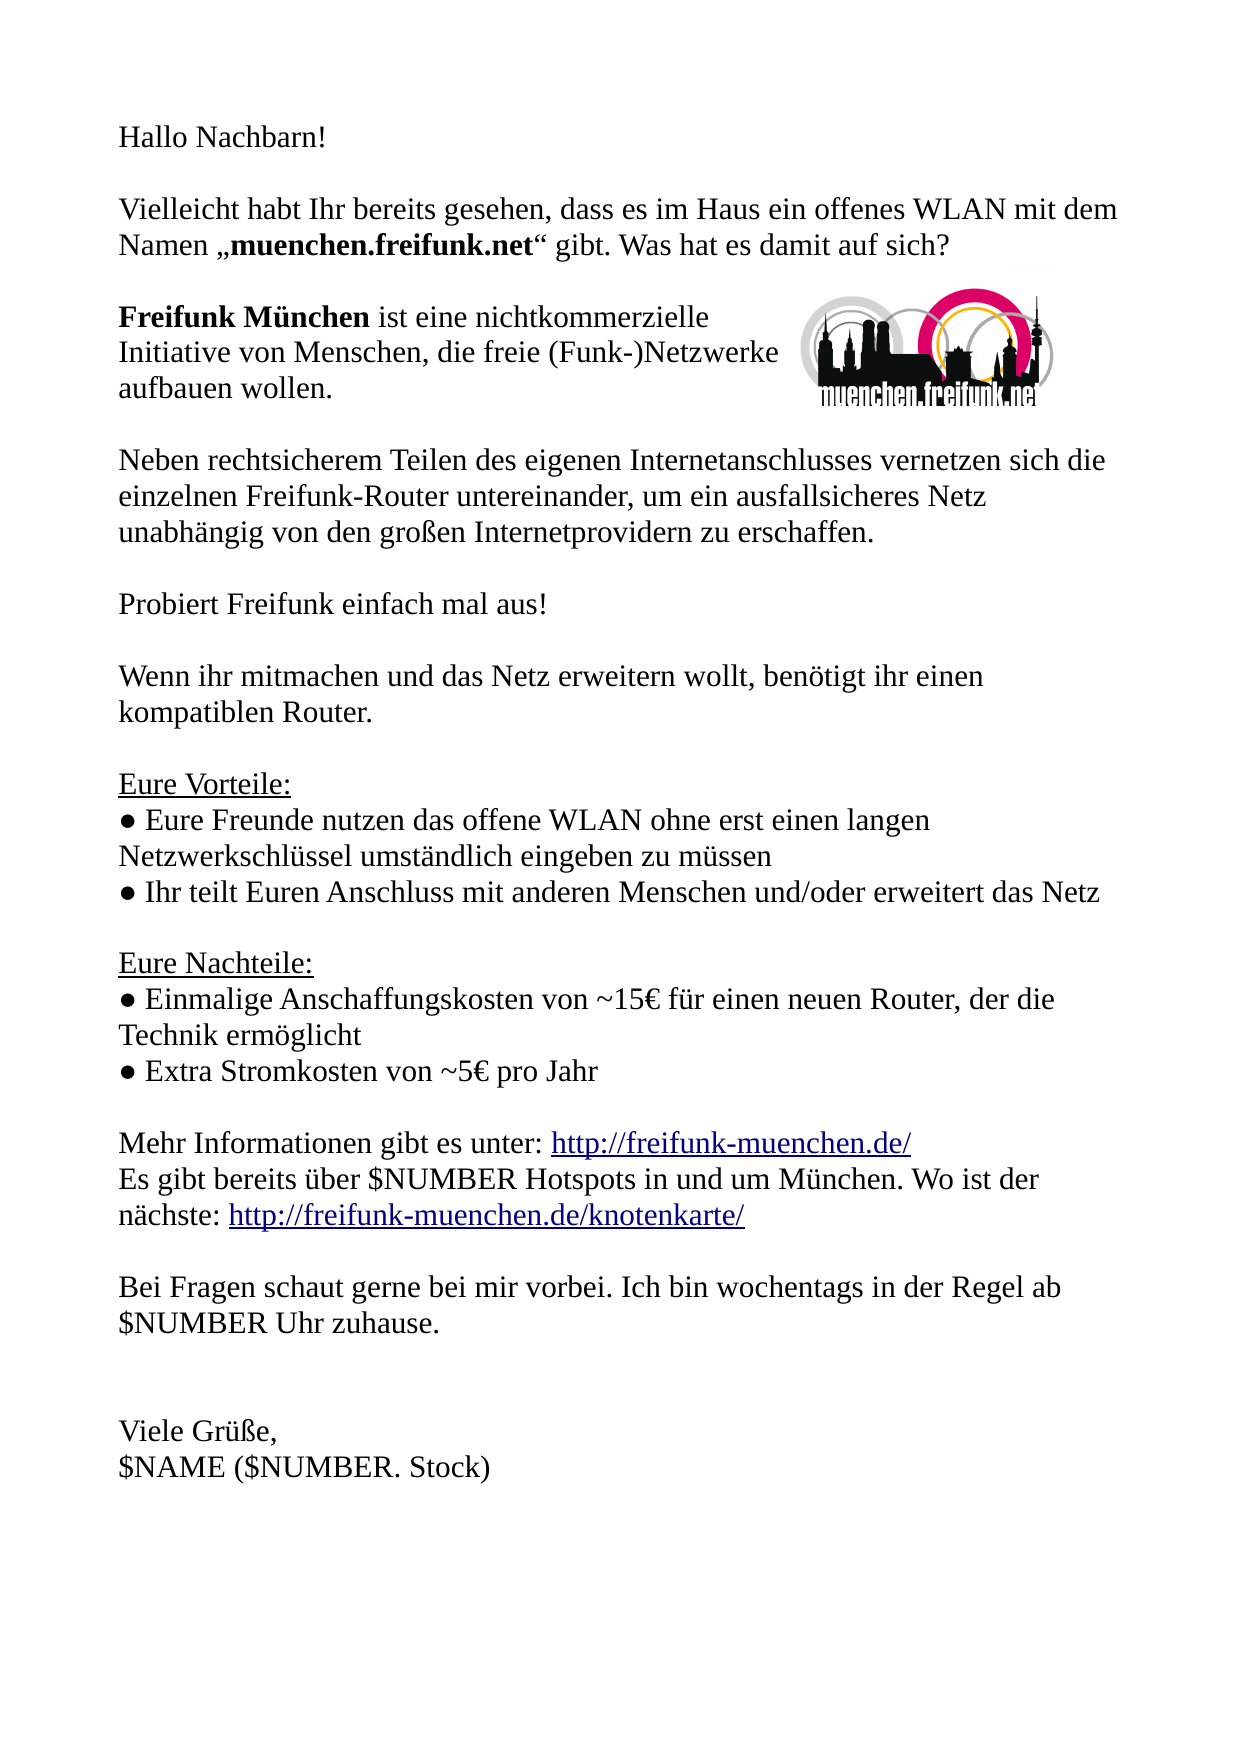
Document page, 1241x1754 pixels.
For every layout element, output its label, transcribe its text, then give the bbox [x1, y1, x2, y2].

text Hallo Nachbarn! [118, 118, 1122, 154]
text ● Eure Freunde nutzen das offene WLAN ohne erst einen langen Netzwerkschlüssel umständlich eingeben zu müssen [118, 801, 1122, 873]
text ● Extra Stromkosten von ~5€ pro Jahr [118, 1052, 1122, 1088]
text Eure Vorteile: [118, 765, 1122, 801]
text Freifunk München ist eine nichtkommerzielle Initiative von Menschen, die freie (Funk-)Netzwerke aufbauen wollen. [118, 298, 798, 406]
picture [798, 270, 1057, 424]
text ● Ihr teilt Euren Anschluss mit anderen Menschen und/oder erweitert das Netz [118, 873, 1122, 909]
text $NAME ($NUMBER. Stock) [118, 1448, 1122, 1484]
text Eure Nachteile: [118, 945, 1122, 981]
text Wenn ihr mitmachen und das Netz erweitern wollt, benötigt ihr einen kompatiblen Router. [118, 657, 1122, 729]
text Es gibt bereits über $NUMBER Hotspots in und um München. Wo ist der nächste: http://freifunk-muenchen.de/knotenkarte/ [118, 1160, 1122, 1232]
text Mehr Informationen gibt es unter: http://freifunk-muenchen.de/ [118, 1124, 1122, 1160]
text ● Einmalige Anschaffungskosten von ~15€ für einen neuen Router, der die Technik ermöglicht [118, 981, 1122, 1052]
text Vielleicht habt Ihr bereits gesehen, dass es im Haus ein offenes WLAN mit dem Namen „muenchen.freifunk.net“ gibt. Was hat es damit auf sich? [118, 190, 1122, 262]
text [1057, 298, 1122, 406]
text Neben rechtsicherem Teilen des eigenen Internetanschlusses vernetzen sich die einzelnen Freifunk-Router untereinander, um ein ausfallsicheres Netz unabhängig von den großen Internetprovidern zu erschaffen. [118, 442, 1122, 549]
text Viele Grüße, [118, 1412, 1122, 1448]
text Bei Fragen schaut gerne bei mir vorbei. Ich bin wochentags in der Regel ab $NUMBER Uhr zuhause. [118, 1268, 1122, 1340]
text Probiert Freifunk einfach mal aus! [118, 585, 1122, 621]
